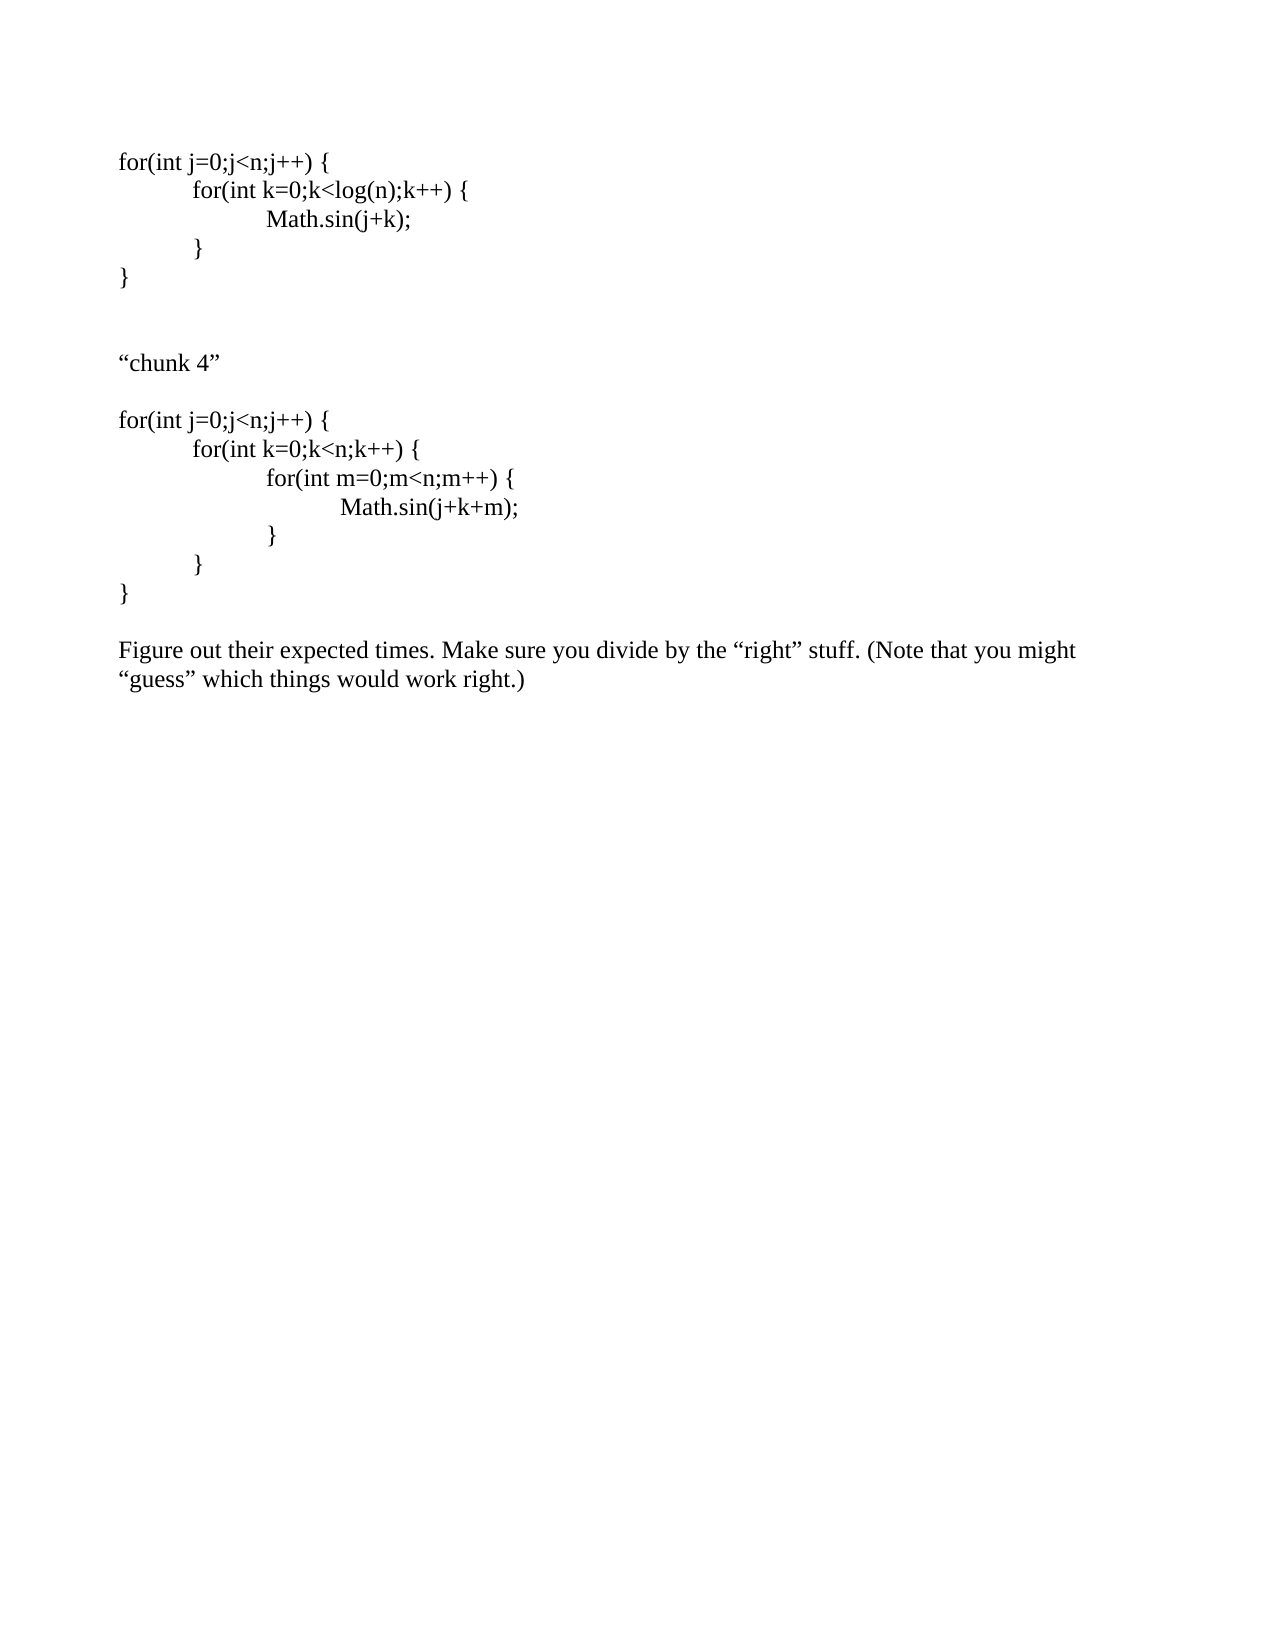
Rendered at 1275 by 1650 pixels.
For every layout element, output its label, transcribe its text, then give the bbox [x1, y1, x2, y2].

text for(int k=0;k<n;k++) { [118, 434, 1157, 463]
text } [118, 262, 1157, 291]
text Figure out their expected times. Make sure you divide by the “right” stuff. (Note that you might “guess” which things would work right.) [118, 636, 1157, 693]
text Math.sin(j+k); [118, 204, 1157, 233]
text “chunk 4” [118, 348, 1157, 377]
text } [118, 521, 1157, 549]
text } [118, 233, 1157, 262]
text } [118, 549, 1157, 578]
text } [118, 578, 1157, 607]
text for(int j=0;j<n;j++) { [118, 406, 1157, 434]
text for(int k=0;k<log(n);k++) { [118, 176, 1157, 204]
text Math.sin(j+k+m); [118, 492, 1157, 521]
text for(int j=0;j<n;j++) { [118, 147, 1157, 176]
text for(int m=0;m<n;m++) { [118, 463, 1157, 492]
